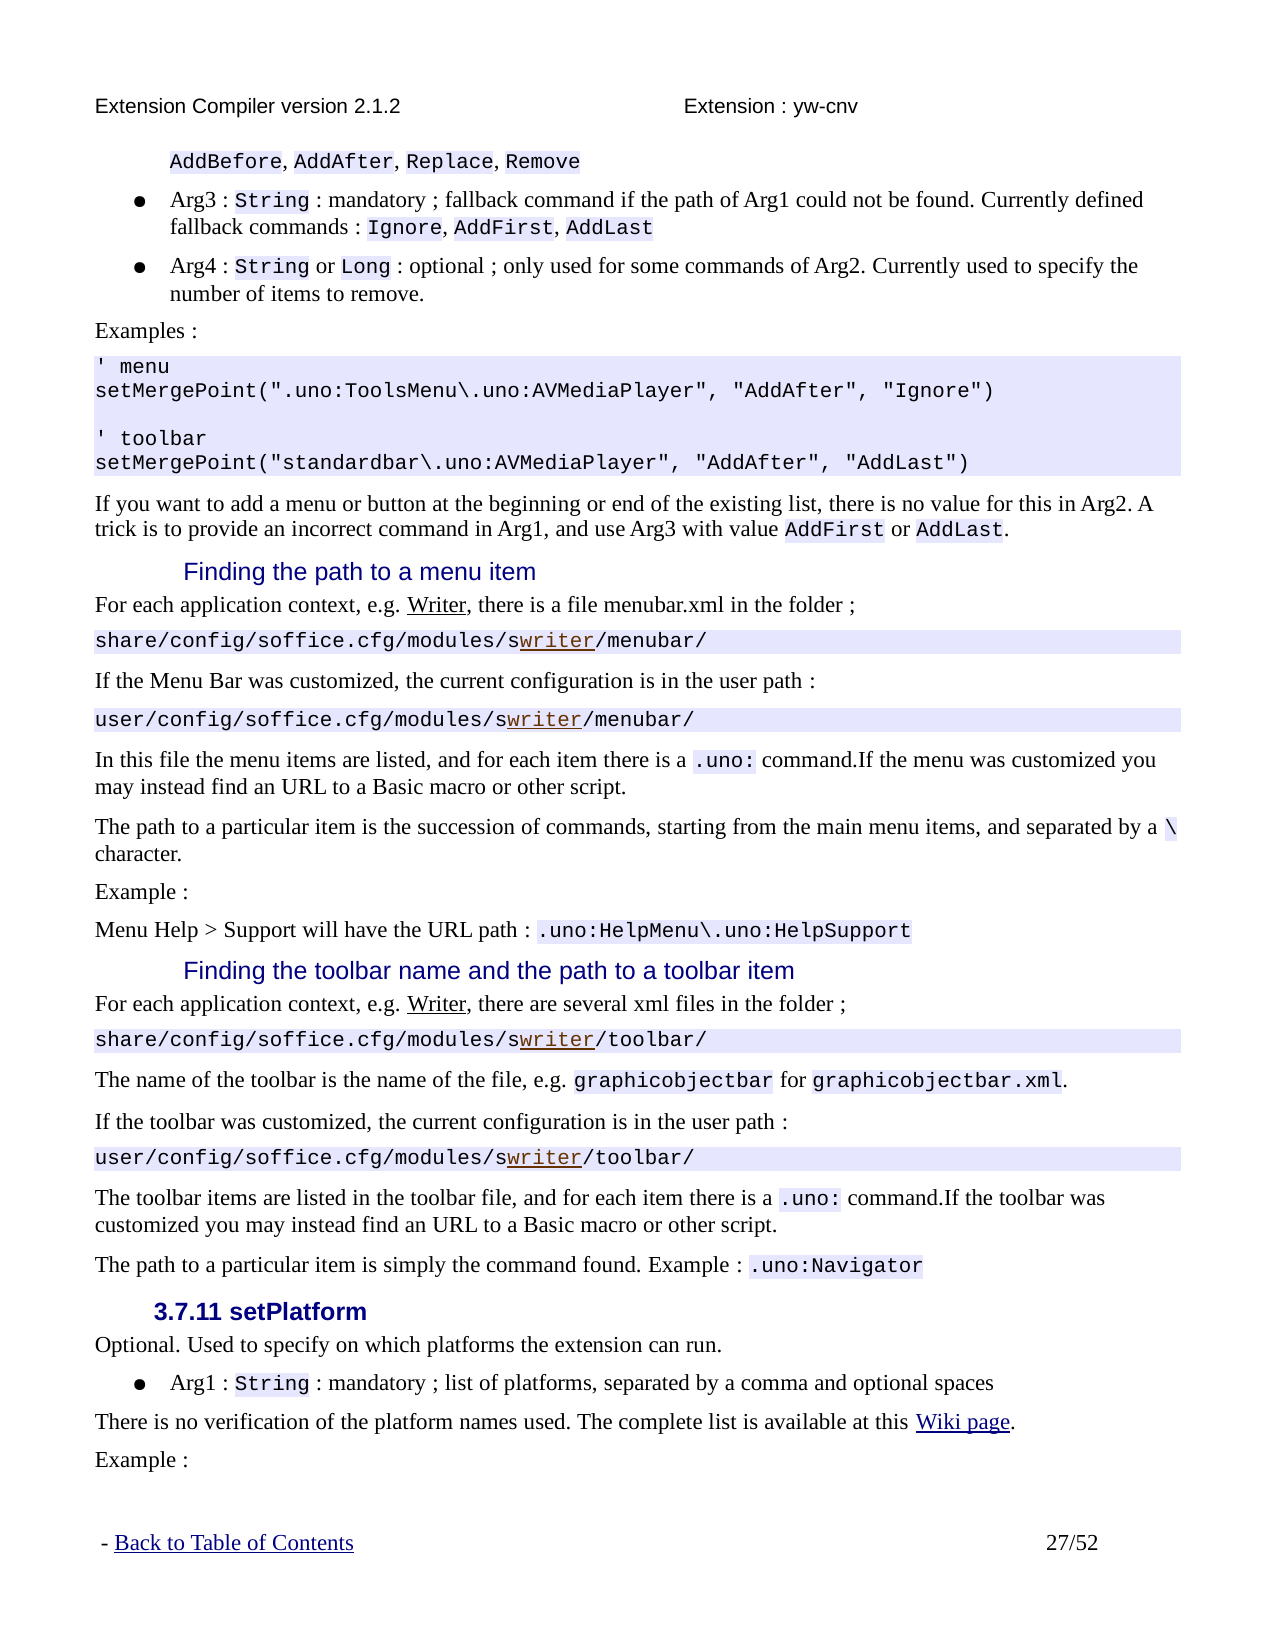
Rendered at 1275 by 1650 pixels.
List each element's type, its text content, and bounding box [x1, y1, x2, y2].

text share/config/soffice.cfg/modules/swriter/menubar/ [94, 630, 520, 654]
list AddBefore, AddAfter, Replace, Remove [132, 147, 1181, 174]
text ' toolbar [94, 428, 1181, 452]
text share/config/soffice.cfg/modules/swriter/toolbar/ [594, 1029, 1181, 1053]
list Arg1 : String : mandatory ; list of platforms, separated by a comma and optional spaces [132, 1370, 1181, 1397]
text There is no verification of the platform names used. The complete list is available at this Wiki page. [94, 1409, 1181, 1435]
text Examples : [94, 318, 1181, 344]
subtitle Finding the toolbar name and the path to a toolbar item [183, 957, 1181, 985]
list Arg3 : String : mandatory ; fallback command if the path of Arg1 could not be found. Currently defined fallback commands : Ignore, AddFirst, AddLast [132, 187, 1181, 241]
subtitle Finding the path to a menu item [183, 558, 1181, 586]
text user/config/soffice.cfg/modules/swriter/toolbar/ [94, 1147, 507, 1171]
list Arg4 : String or Long : optional ; only used for some commands of Arg2. Currently used to specify the number of items to remove. [132, 253, 1181, 306]
text For each application context, e.g. Writer, there is a file menubar.xml in the folder ; [94, 592, 1181, 617]
text Menu Help > Support will have the URL path : .uno:HelpMenu\.uno:HelpSupport [94, 917, 1181, 944]
text If the Menu Bar was customized, the current configuration is in the user path : [94, 668, 1181, 694]
text If the toolbar was customized, the current configuration is in the user path : [94, 1109, 1181, 1134]
text user/config/soffice.cfg/modules/swriter/menubar/ [94, 708, 1181, 732]
text Example : [94, 1447, 1181, 1473]
text Optional. Used to specify on which platforms the extension can run. [94, 1332, 1181, 1357]
text user/config/soffice.cfg/modules/swriter/toolbar/ [582, 1147, 1181, 1171]
text share/config/soffice.cfg/modules/swriter/toolbar/ [94, 1029, 520, 1053]
text For each application context, e.g. Writer, there are several xml files in the folder ; [94, 991, 1181, 1016]
text In this file the menu items are listed, and for each item there is a .uno: command.If the menu was customized you may instead find an URL to a Basic macro or other script. [94, 747, 1181, 799]
text setMergePoint(".uno:ToolsMenu\.uno:AVMediaPlayer", "AddAfter", "Ignore") [94, 380, 1181, 404]
text The name of the toolbar is the name of the file, e.g. graphicobjectbar for graphicobjectbar.xml. [94, 1067, 1181, 1094]
text The path to a particular item is the succession of commands, starting from the main menu items, and separated by a \ character. [94, 814, 1181, 867]
text If you want to add a menu or button at the beginning or end of the existing list, there is no value for this in Arg2. A trick is to provide an incorrect command in Arg1, and use Arg3 with value AddFirst or AddLast. [94, 491, 1181, 543]
subtitle setPlatform [153, 1298, 1181, 1326]
text ' menu [94, 356, 1181, 380]
text The toolbar items are listed in the toolbar file, and for each item there is a .uno: command.If the toolbar was customized you may instead find an URL to a Basic macro or other script. [94, 1185, 1181, 1238]
text The path to a particular item is simply the command found. Example : .uno:Navigator [94, 1252, 1181, 1279]
text share/config/soffice.cfg/modules/swriter/menubar/ [594, 630, 1181, 654]
text Example : [94, 879, 1181, 905]
text setMergePoint("standardbar\.uno:AVMediaPlayer", "AddAfter", "AddLast") [94, 452, 1181, 476]
